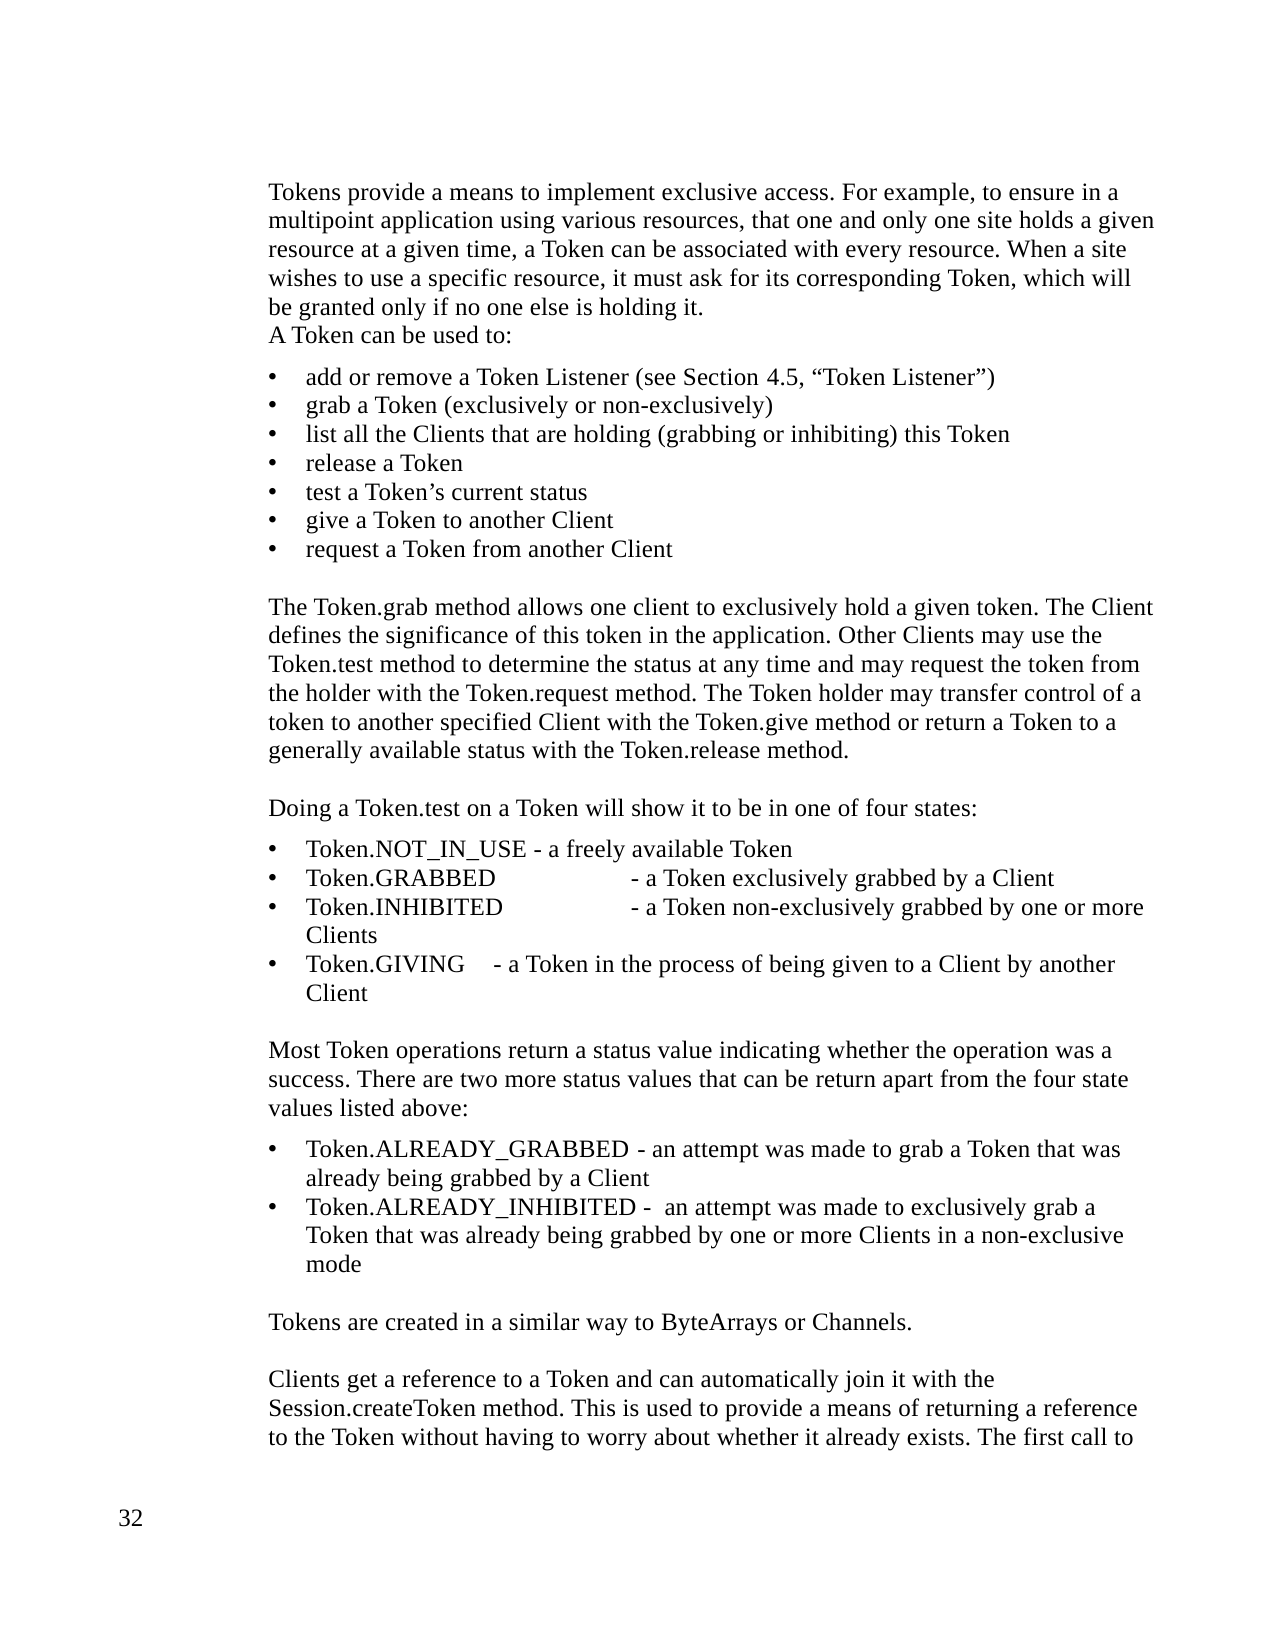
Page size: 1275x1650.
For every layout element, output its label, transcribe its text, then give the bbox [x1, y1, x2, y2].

text A Token can be used to: [268, 321, 1157, 349]
list Token.GIVING - a Token in the process of being given to a Client by another Client [268, 949, 1157, 1007]
list request a Token from another Client [268, 534, 1157, 563]
list Token.ALREADY_INHIBITED - an attempt was made to exclusively grab a Token that was already being grabbed by one or more Clients in a non-exclusive mode [268, 1192, 1157, 1278]
list test a Token’s current status [268, 477, 1157, 506]
text Tokens provide a means to implement exclusive access. For example, to ensure in a multipoint application using various resources, that one and only one site holds a given resource at a given time, a Token can be associated with every resource. When a site wishes to use a specific resource, it must ask for its corresponding Token, which will be granted only if no one else is holding it. [268, 177, 1157, 321]
text Doing a Token.test on a Token will show it to be in one of four states: [268, 793, 1157, 822]
list grab a Token (exclusively or non-exclusively) [268, 391, 1157, 419]
list release a Token [268, 448, 1157, 477]
list Token.ALREADY_GRABBED - an attempt was made to grab a Token that was already being grabbed by a Client [268, 1134, 1157, 1192]
list Token.GRABBED - a Token exclusively grabbed by a Client [268, 863, 1157, 892]
list Token.NOT_IN_USE - a freely available Token [268, 834, 1157, 863]
text Most Token operations return a status value indicating whether the operation was a success. There are two more status values that can be return apart from the four state values listed above: [268, 1036, 1157, 1122]
list list all the Clients that are holding (grabbing or inhibiting) this Token [268, 419, 1157, 448]
text Clients get a reference to a Token and can automatically join it with the Session.createToken method. This is used to provide a means of returning a reference to the Token without having to worry about whether it already exists. The first call to [268, 1364, 1157, 1451]
text The Token.grab method allows one client to exclusively hold a given token. The Client defines the significance of this token in the application. Other Clients may use the Token.test method to determine the status at any time and may request the token from the holder with the Token.request method. The Token holder may transfer control of a token to another specified Client with the Token.give method or return a Token to a generally available status with the Token.release method. [268, 592, 1157, 764]
text Tokens are created in a similar way to ByteArrays or Channels. [268, 1307, 1157, 1336]
list add or remove a Token Listener (see Section 4.5, “Token Listener”) [268, 362, 1157, 391]
list give a Token to another Client [268, 506, 1157, 534]
list Token.INHIBITED - a Token non-exclusively grabbed by one or more Clients [268, 892, 1157, 949]
